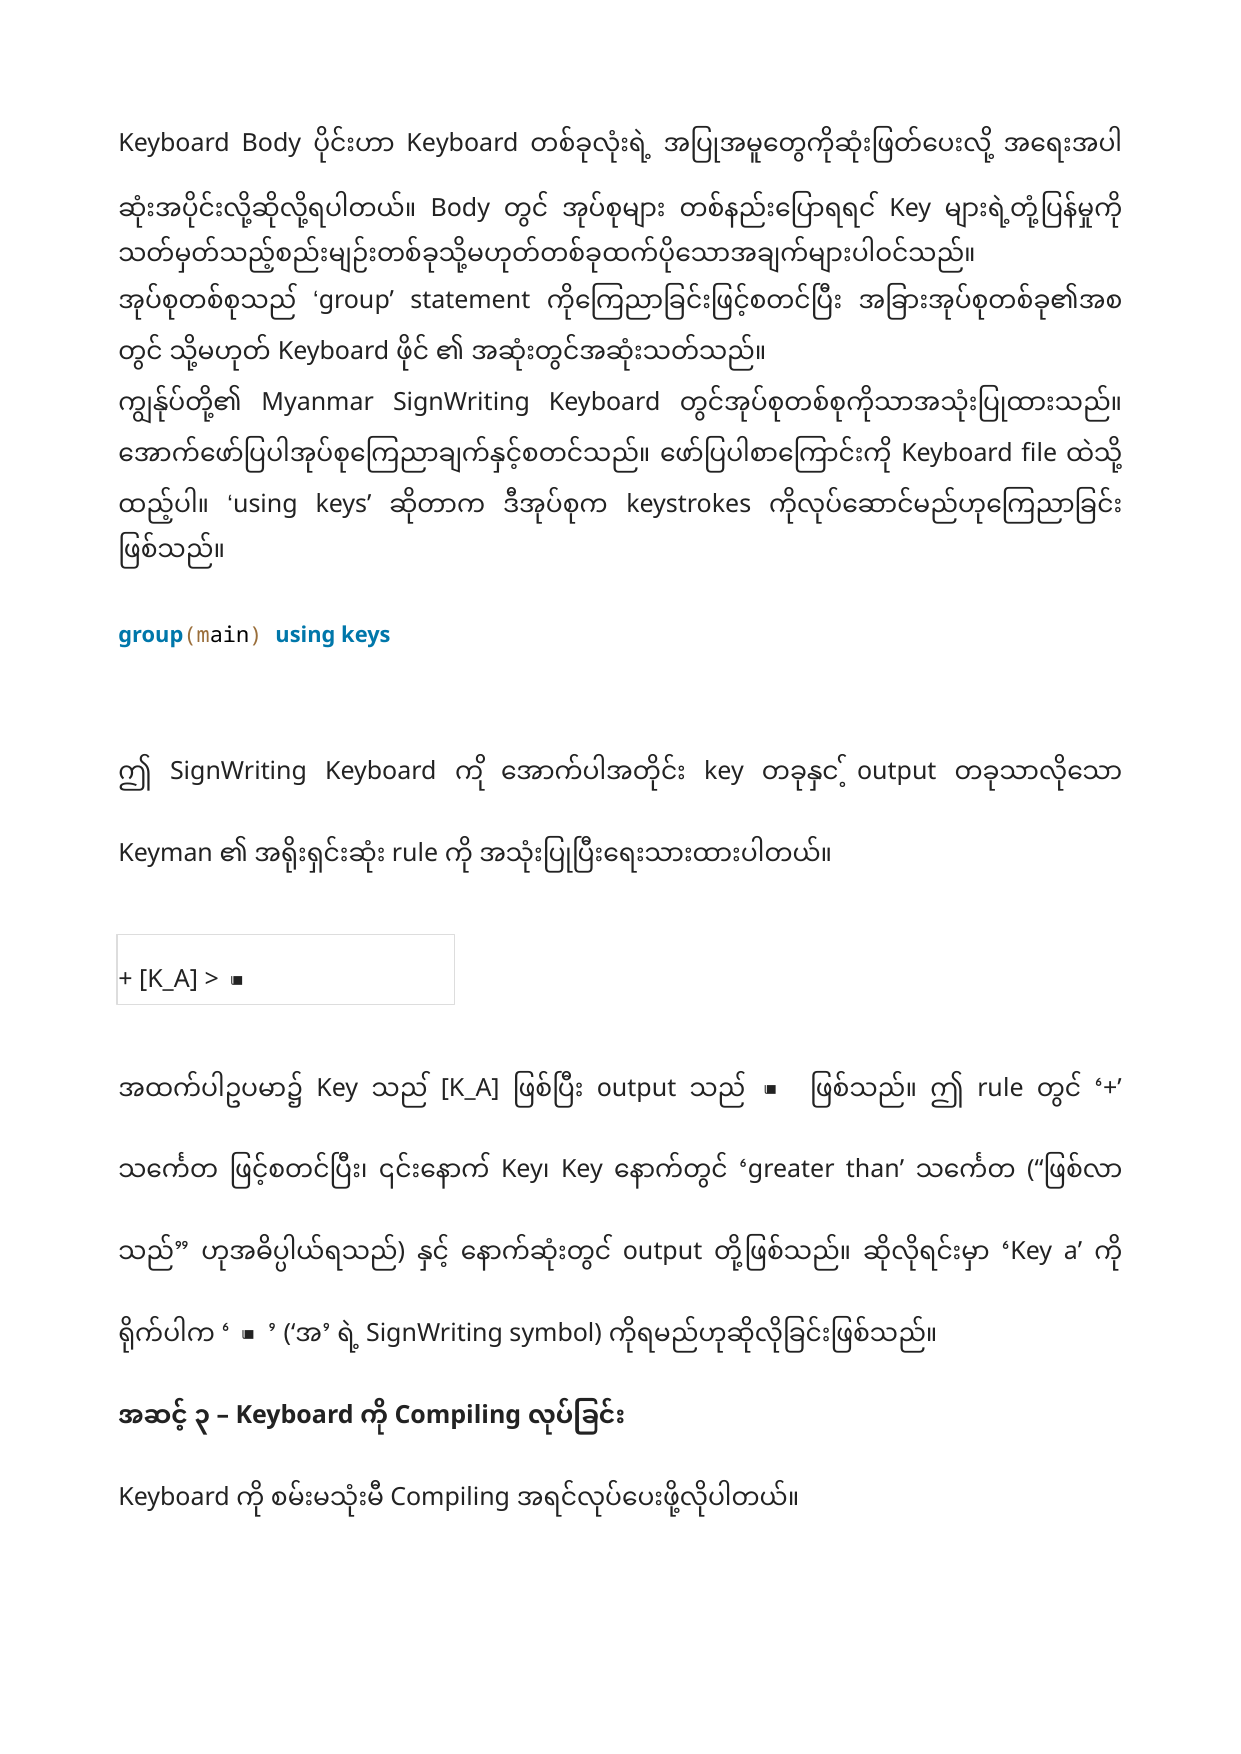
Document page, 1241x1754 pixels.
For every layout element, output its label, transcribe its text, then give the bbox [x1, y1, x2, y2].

text အုပ်စုတစ်စုသည် ‘group’ statement ကိုကြေညာခြင်းဖြင့်စတင်ပြီး အခြားအုပ်စုတစ်ခု၏အစတွင် သို့မဟုတ် Keyboard ဖိုင် ၏ အဆုံးတွင်အဆုံးသတ်သည်။ [118, 281, 1122, 366]
text အထက်ပါဥပမာ၌ Key သည် [K_A] ဖြစ်ပြီး output သည် 𝣸𝪜 ဖြစ်သည်။ ဤ rule တွင် ‘+’ သင်္ကေတ ဖြင့်စတင်ပြီး၊ ၎င်းနောက် Key၊ Key နောက်တွင် ‘greater than’ သင်္ကေတ (“ဖြစ်လာသည်” ဟုအဓိပ္ပါယ်ရသည်) နှင့် နောက်ဆုံးတွင် output တို့ဖြစ်သည်။ ဆိုလိုရင်းမှာ ‘Key a’ ကို ရိုက်ပါက ‘ 𝣸𝪜 ’ (‘အ’ ရဲ့ SignWriting symbol) ကိုရမည်ဟုဆိုလိုခြင်းဖြစ်သည်။ [118, 1063, 1122, 1363]
text group(main) using keys [118, 619, 1122, 649]
text အဆင့် ၃ – Keyboard ကို Compiling လုပ်ခြင်း [118, 1390, 1122, 1445]
text ဤ SignWriting Keyboard ကို အောက်ပါအတိုင်း key တခုနှင့် output တခုသာလိုသော Keyman ၏ အရိုးရှင်းဆုံး rule ကို အသုံးပြုပြီးရေးသားထားပါတယ်။ [118, 746, 1122, 882]
text ကျွန်ုပ်တို့၏ Myanmar SignWriting Keyboard တွင်အုပ်စုတစ်စုကိုသာအသုံးပြုထားသည်။ အောက်ဖော်ပြပါအုပ်စုကြေညာချက်နှင့်စတင်သည်။ ဖော်ပြပါစာကြောင်းကို Keyboard file ထဲသို့ထည့်ပါ။ ‘using keys’ ဆိုတာက ဒီအုပ်စုက keystrokes ကိုလုပ်ဆောင်မည်ဟုကြေညာခြင်းဖြစ်သည်။ [118, 383, 1122, 563]
text Keyboard ကို စမ်းမသုံးမီ Compiling အရင်လုပ်ပေးဖို့လိုပါတယ်။ [118, 1472, 1122, 1527]
text [455, 961, 1122, 995]
text + [K_A] > 𝣸𝪜 [118, 961, 454, 995]
text Keyboard Body ပိုင်းဟာ Keyboard တစ်ခုလုံးရဲ့ အပြုအမူတွေကိုဆုံးဖြတ်ပေးလို့ အရေးအပါဆုံးအပိုင်းလို့ဆိုလို့ရပါတယ်။ Body တွင် အုပ်စုများ တစ်နည်းပြောရရင် Key များရဲ့တုံ့ပြန်မှုကိုသတ်မှတ်သည့်စည်းမျဉ်းတစ်ခုသို့မဟုတ်တစ်ခုထက်ပိုသောအချက်များပါဝင်သည်။ [118, 118, 1122, 267]
